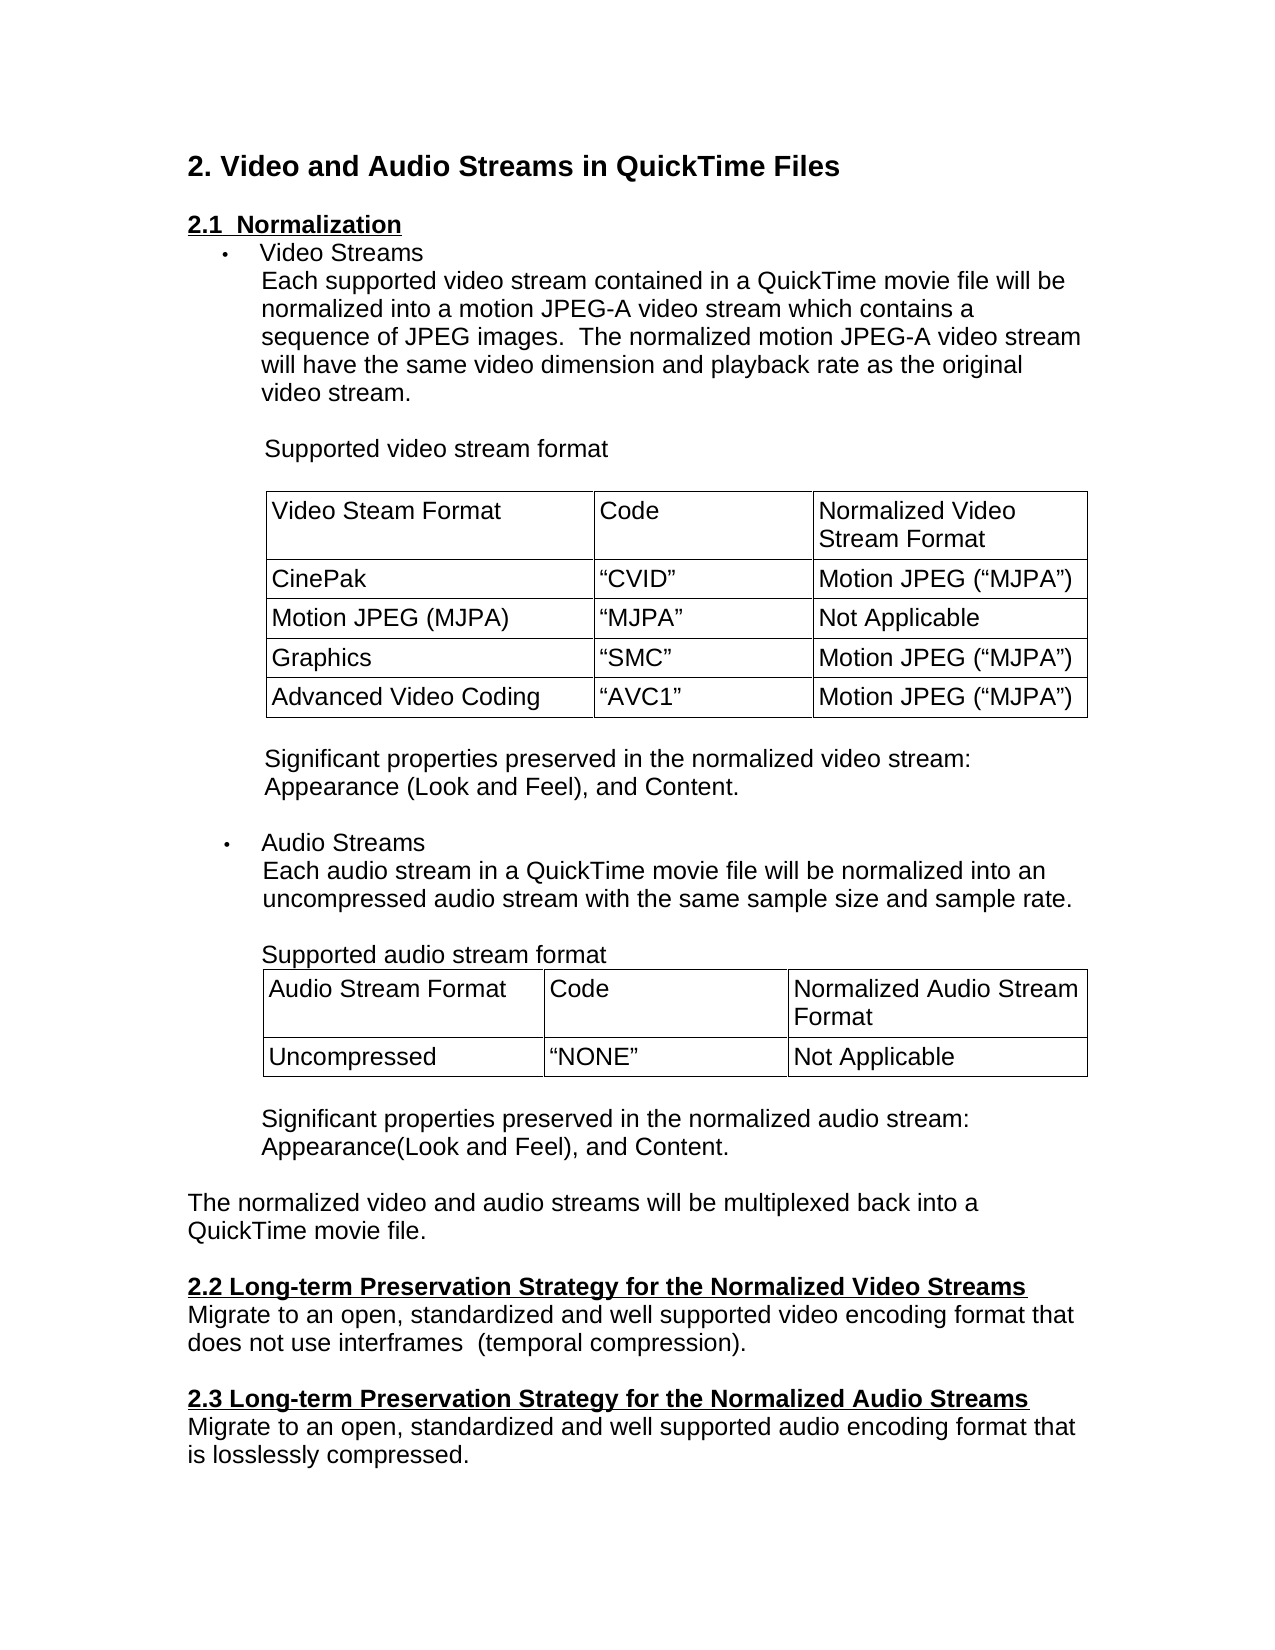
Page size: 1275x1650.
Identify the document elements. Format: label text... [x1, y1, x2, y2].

table_header Normalized Video Stream Format [814, 492, 1087, 559]
text Migrate to an open, standardized and well supported audio encoding format that is losslessly compressed. [187, 1413, 1087, 1469]
table_cell Uncompressed [264, 1038, 543, 1076]
list Each supported video stream contained in a QuickTime movie file will be normalized into a motion JPEG-A video stream which contains a sequence of JPEG images. The normalized motion JPEG-A video stream will have the same video dimension and playback rate as the original video stream. [223, 267, 1087, 407]
list Video Streams [222, 239, 1087, 267]
table_cell CinePak [267, 560, 593, 598]
table_cell Not Applicable [789, 1038, 1087, 1076]
table_cell “AVC1” [595, 678, 812, 717]
table_cell “SMC” [595, 639, 812, 677]
table_header Video Steam Format [267, 492, 593, 559]
text 2.2 Long-term Preservation Strategy for the Normalized Video Streams [187, 1273, 1087, 1301]
text 2. Video and Audio Streams in QuickTime Files [187, 150, 1087, 183]
list Each audio stream in a QuickTime movie file will be normalized into an uncompressed audio stream with the same sample size and sample rate. [225, 857, 1087, 913]
table_cell Motion JPEG (“MJPA”) [814, 560, 1087, 598]
table_cell Motion JPEG (“MJPA”) [814, 678, 1087, 717]
text Supported audio stream format [261, 941, 1087, 969]
table_header Audio Stream Format [264, 970, 543, 1037]
text Migrate to an open, standardized and well supported video encoding format that does not use interframes (temporal compression). [187, 1301, 1087, 1357]
text Significant properties preserved in the normalized video stream: Appearance (Look and Feel), and Content. [264, 745, 1087, 801]
text 2.1 Normalization [187, 211, 1087, 239]
table_header Code [545, 970, 787, 1037]
table_header Code [595, 492, 812, 559]
text The normalized video and audio streams will be multiplexed back into a QuickTime movie file. [187, 1188, 1087, 1244]
table_cell “NONE” [545, 1038, 787, 1076]
table_cell Advanced Video Coding [267, 678, 593, 717]
text 2.3 Long-term Preservation Strategy for the Normalized Audio Streams [187, 1385, 1087, 1413]
table_cell Graphics [267, 639, 593, 677]
text Supported video stream format [264, 435, 1087, 463]
text Significant properties preserved in the normalized audio stream: Appearance(Look and Feel), and Content. [261, 1104, 1087, 1161]
table_cell Motion JPEG (“MJPA”) [814, 639, 1087, 677]
list Audio Streams [223, 829, 1087, 857]
table_cell “MJPA” [595, 599, 812, 638]
table_cell “CVID” [595, 560, 812, 598]
table_cell Motion JPEG (MJPA) [267, 599, 593, 638]
table_cell Not Applicable [814, 599, 1087, 638]
table_header Normalized Audio Stream Format [789, 970, 1087, 1037]
